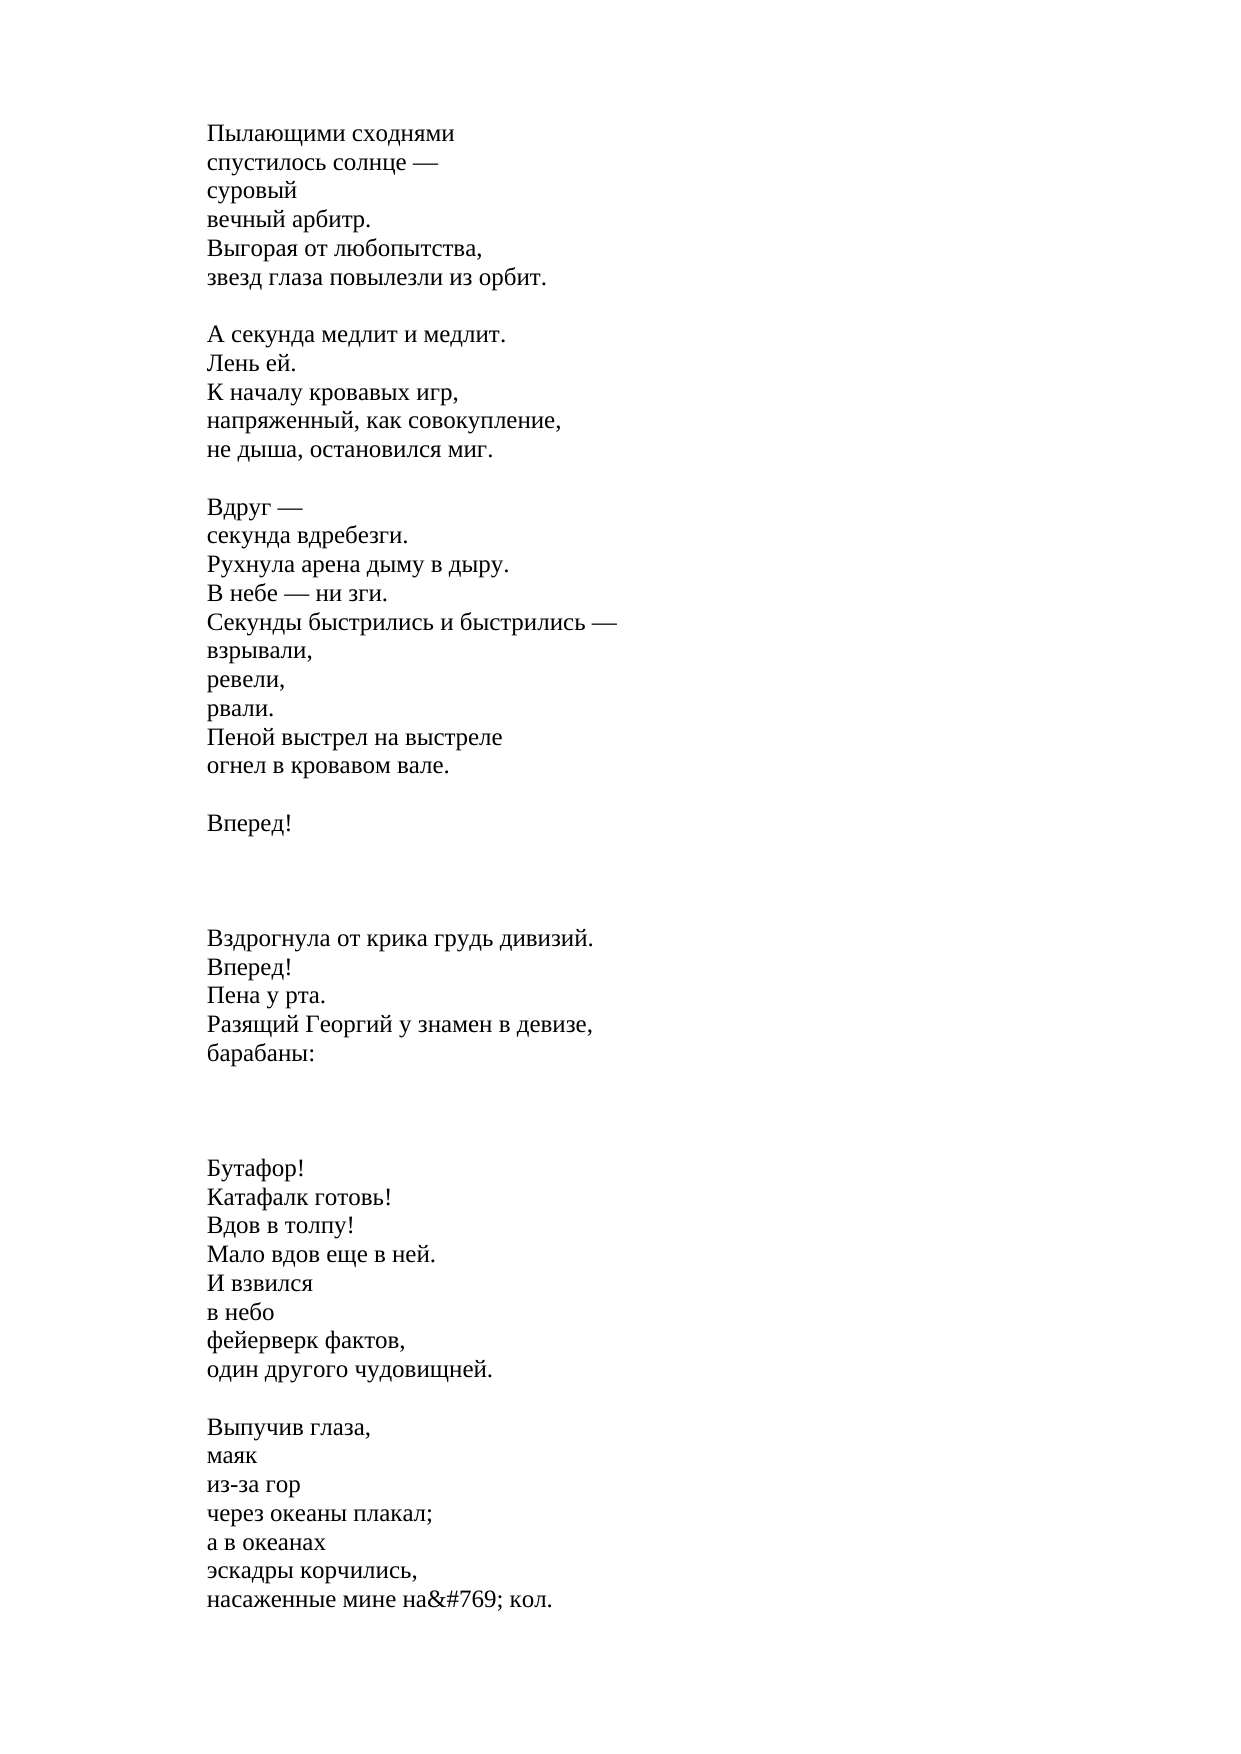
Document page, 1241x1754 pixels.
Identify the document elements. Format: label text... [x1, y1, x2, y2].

text из-за гор [148, 1469, 1152, 1498]
text К началу кровавых игр, [148, 377, 1152, 406]
text В небе — ни зги. [148, 578, 1152, 607]
text Секунды быстрились и быстрились — [148, 607, 1152, 636]
text через океаны плакал; [148, 1498, 1152, 1527]
text Вперед! [148, 952, 1152, 981]
text Вдруг — [148, 492, 1152, 521]
text один другого чудовищней. [148, 1354, 1152, 1383]
text спустилось солнце — [148, 147, 1152, 176]
text рвали. [148, 693, 1152, 722]
text эскадры корчились, [148, 1556, 1152, 1584]
text Вперед! [148, 808, 1152, 837]
text огнел в кровавом вале. [148, 751, 1152, 779]
text а в океанах [148, 1527, 1152, 1556]
text Мало вдов еще в ней. [148, 1239, 1152, 1268]
text Пылающими сходнями [148, 118, 1152, 147]
text Вдов в толпу! [148, 1211, 1152, 1239]
text вечный арбитр. [148, 204, 1152, 233]
text фейерверк фактов, [148, 1326, 1152, 1354]
text звезд глаза повылезли из орбит. [148, 262, 1152, 291]
text взрывали, [148, 636, 1152, 664]
text суровый [148, 176, 1152, 204]
text секунда вдребезги. [148, 521, 1152, 549]
text Лень ей. [148, 348, 1152, 377]
text Пеной выстрел на выстреле [148, 722, 1152, 751]
text напряженный, как совокупление, [148, 406, 1152, 434]
text И взвился [148, 1268, 1152, 1297]
text Выпучив глаза, [148, 1412, 1152, 1441]
text Рухнула арена дыму в дыру. [148, 549, 1152, 578]
text Выгорая от любопытства, [148, 233, 1152, 262]
text Вздрогнула от крика грудь дивизий. [148, 923, 1152, 952]
text А секунда медлит и медлит. [148, 319, 1152, 348]
text ревели, [148, 664, 1152, 693]
text Катафалк готовь! [148, 1182, 1152, 1211]
text Пена у рта. [148, 981, 1152, 1009]
text не дыша, остановился миг. [148, 434, 1152, 463]
text насаженные мине на&#769; кол. [148, 1584, 1152, 1613]
text Разящий Георгий у знамен в девизе, [148, 1009, 1152, 1038]
text барабаны: [148, 1038, 1152, 1067]
text в небо [148, 1297, 1152, 1326]
text Бутафор! [148, 1153, 1152, 1182]
text маяк [148, 1441, 1152, 1469]
